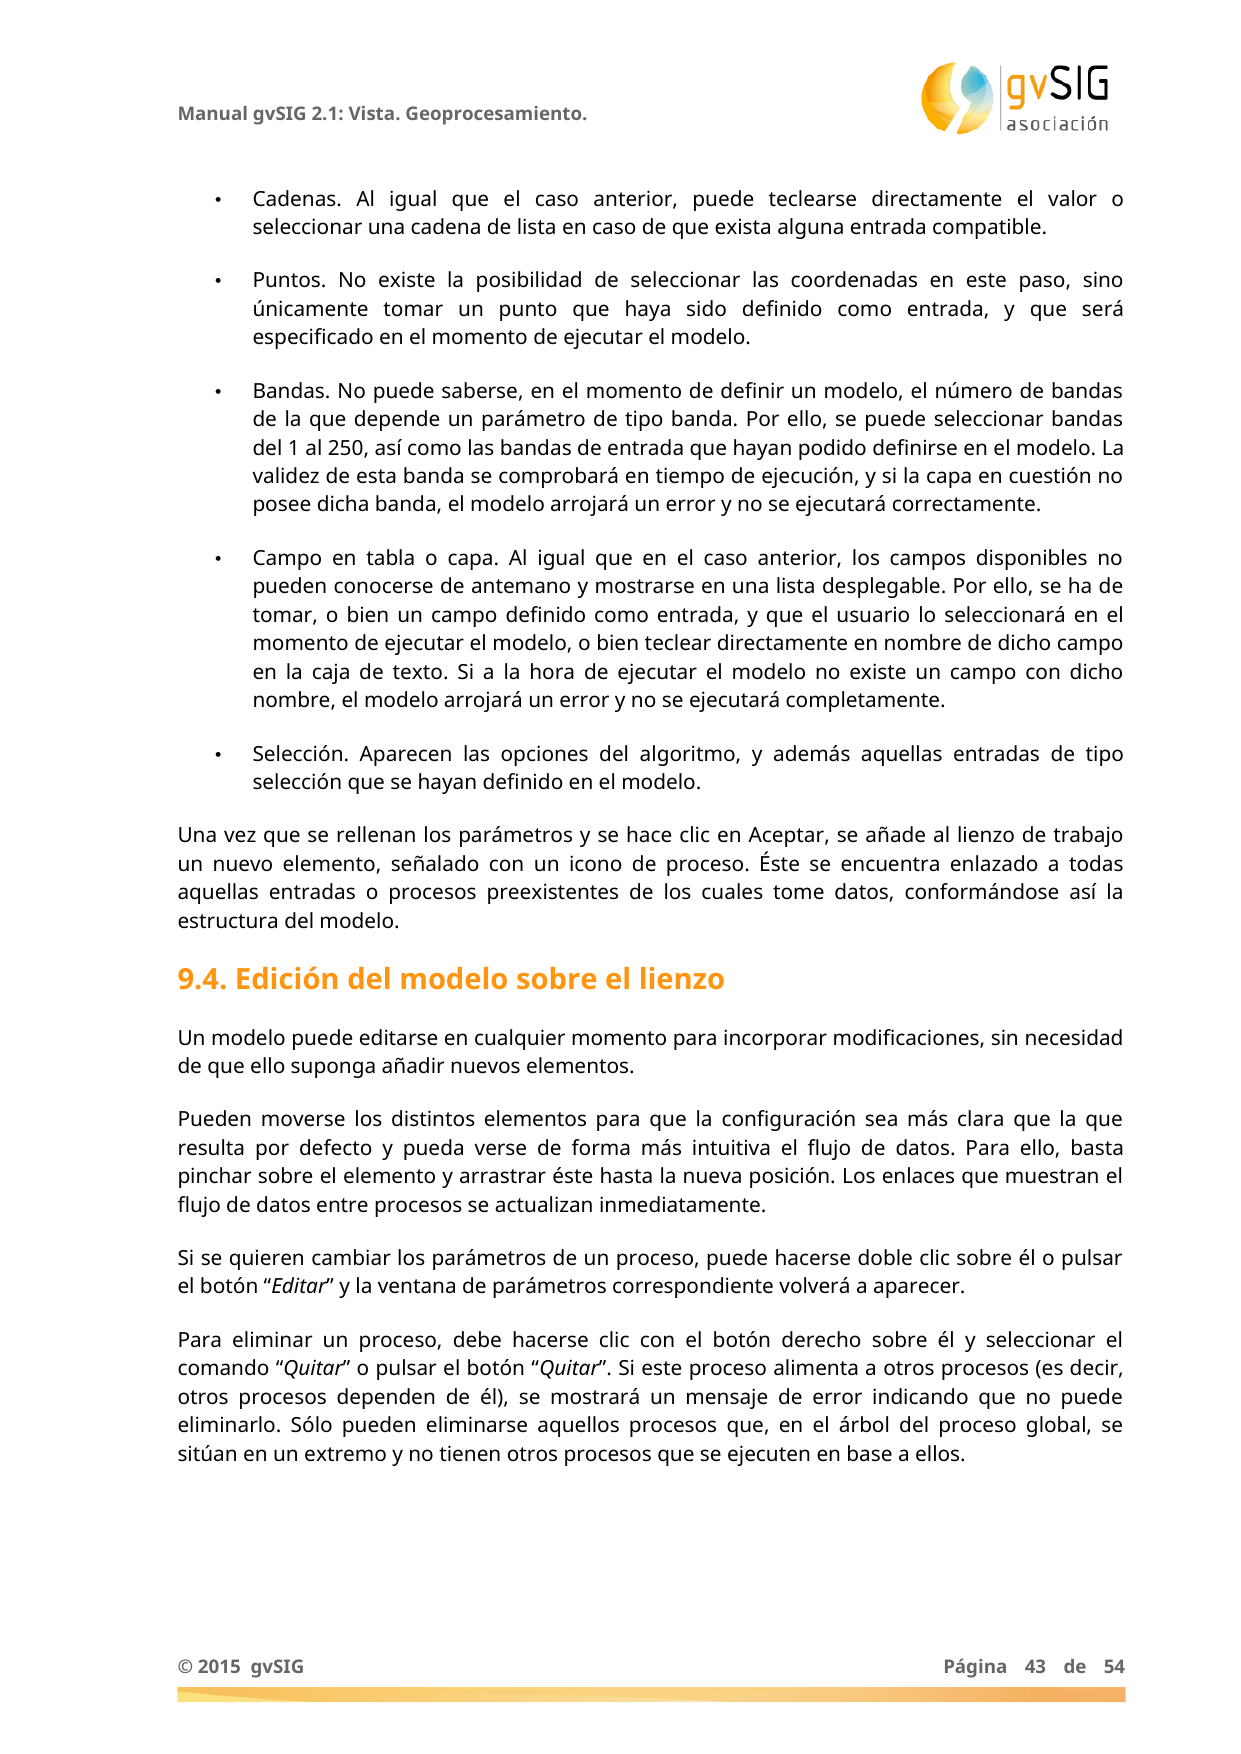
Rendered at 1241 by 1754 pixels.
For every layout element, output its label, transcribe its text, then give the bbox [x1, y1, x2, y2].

picture [902, 47, 1122, 148]
list Puntos. No existe la posibilidad de seleccionar las coordenadas en este paso, sino únicamente tomar un punto que haya sido definido como entrada, y que será especificado en el momento de ejecutar el modelo. [215, 266, 1125, 351]
text Un modelo puede editarse en cualquier momento para incorporar modificaciones, sin necesidad de que ello suponga añadir nuevos elementos. [177, 1023, 1125, 1079]
text Para eliminar un proceso, debe hacerse clic con el botón derecho sobre él y seleccionar el comando “Quitar” o pulsar el botón “Quitar”. Si este proceso alimenta a otros procesos (es decir, otros procesos dependen de él), se mostrará un mensaje de error indicando que no puede eliminarlo. Sólo pueden eliminarse aquellos procesos que, en el árbol del proceso global, se sitúan en un extremo y no tienen otros procesos que se ejecuten en base a ellos. [177, 1325, 1125, 1467]
picture [177, 1687, 1126, 1702]
list Cadenas. Al igual que el caso anterior, puede teclearse directamente el valor o seleccionar una cadena de lista en caso de que exista alguna entrada compatible. [215, 184, 1125, 241]
list Selección. Aparecen las opciones del algoritmo, y además aquellas entradas de tipo selección que se hayan definido en el modelo. [215, 739, 1125, 796]
list Bandas. No puede saberse, en el momento de definir un modelo, el número de bandas de la que depende un parámetro de tipo banda. Por ello, se puede seleccionar bandas del 1 al 250, así como las bandas de entrada que hayan podido definirse en el modelo. La validez de esta banda se comprobará en tiempo de ejecución, y si la capa en cuestión no posee dicha banda, el modelo arrojará un error y no se ejecutará correctamente. [215, 376, 1125, 518]
list Campo en tabla o capa. Al igual que en el caso anterior, los campos disponibles no pueden conocerse de antemano y mostrarse en una lista desplegable. Por ello, se ha de tomar, o bien un campo definido como entrada, y que el usuario lo seleccionará en el momento de ejecutar el modelo, o bien teclear directamente en nombre de dicho campo en la caja de texto. Si a la hora de ejecutar el modelo no existe un campo con dicho nombre, el modelo arrojará un error y no se ejecutará completamente. [215, 543, 1125, 714]
text Si se quieren cambiar los parámetros de un proceso, puede hacerse doble clic sobre él o pulsar el botón “Editar” y la ventana de parámetros correspondiente volverá a aparecer. [177, 1243, 1125, 1300]
text Una vez que se rellenan los parámetros y se hace clic en Aceptar, se añade al lienzo de trabajo un nuevo elemento, señalado con un icono de proceso. Éste se encuentra enlazado a todas aquellas entradas o procesos preexistentes de los cuales tome datos, conformándose así la estructura del modelo. [177, 821, 1125, 934]
subtitle 9.4. Edición del modelo sobre el lienzo [177, 958, 1125, 998]
text Pueden moverse los distintos elementos para que la configuración sea más clara que la que resulta por defecto y pueda verse de forma más intuitiva el flujo de datos. Para ello, basta pinchar sobre el elemento y arrastrar éste hasta la nueva posición. Los enlaces que muestran el flujo de datos entre procesos se actualizan inmediatamente. [177, 1104, 1125, 1218]
